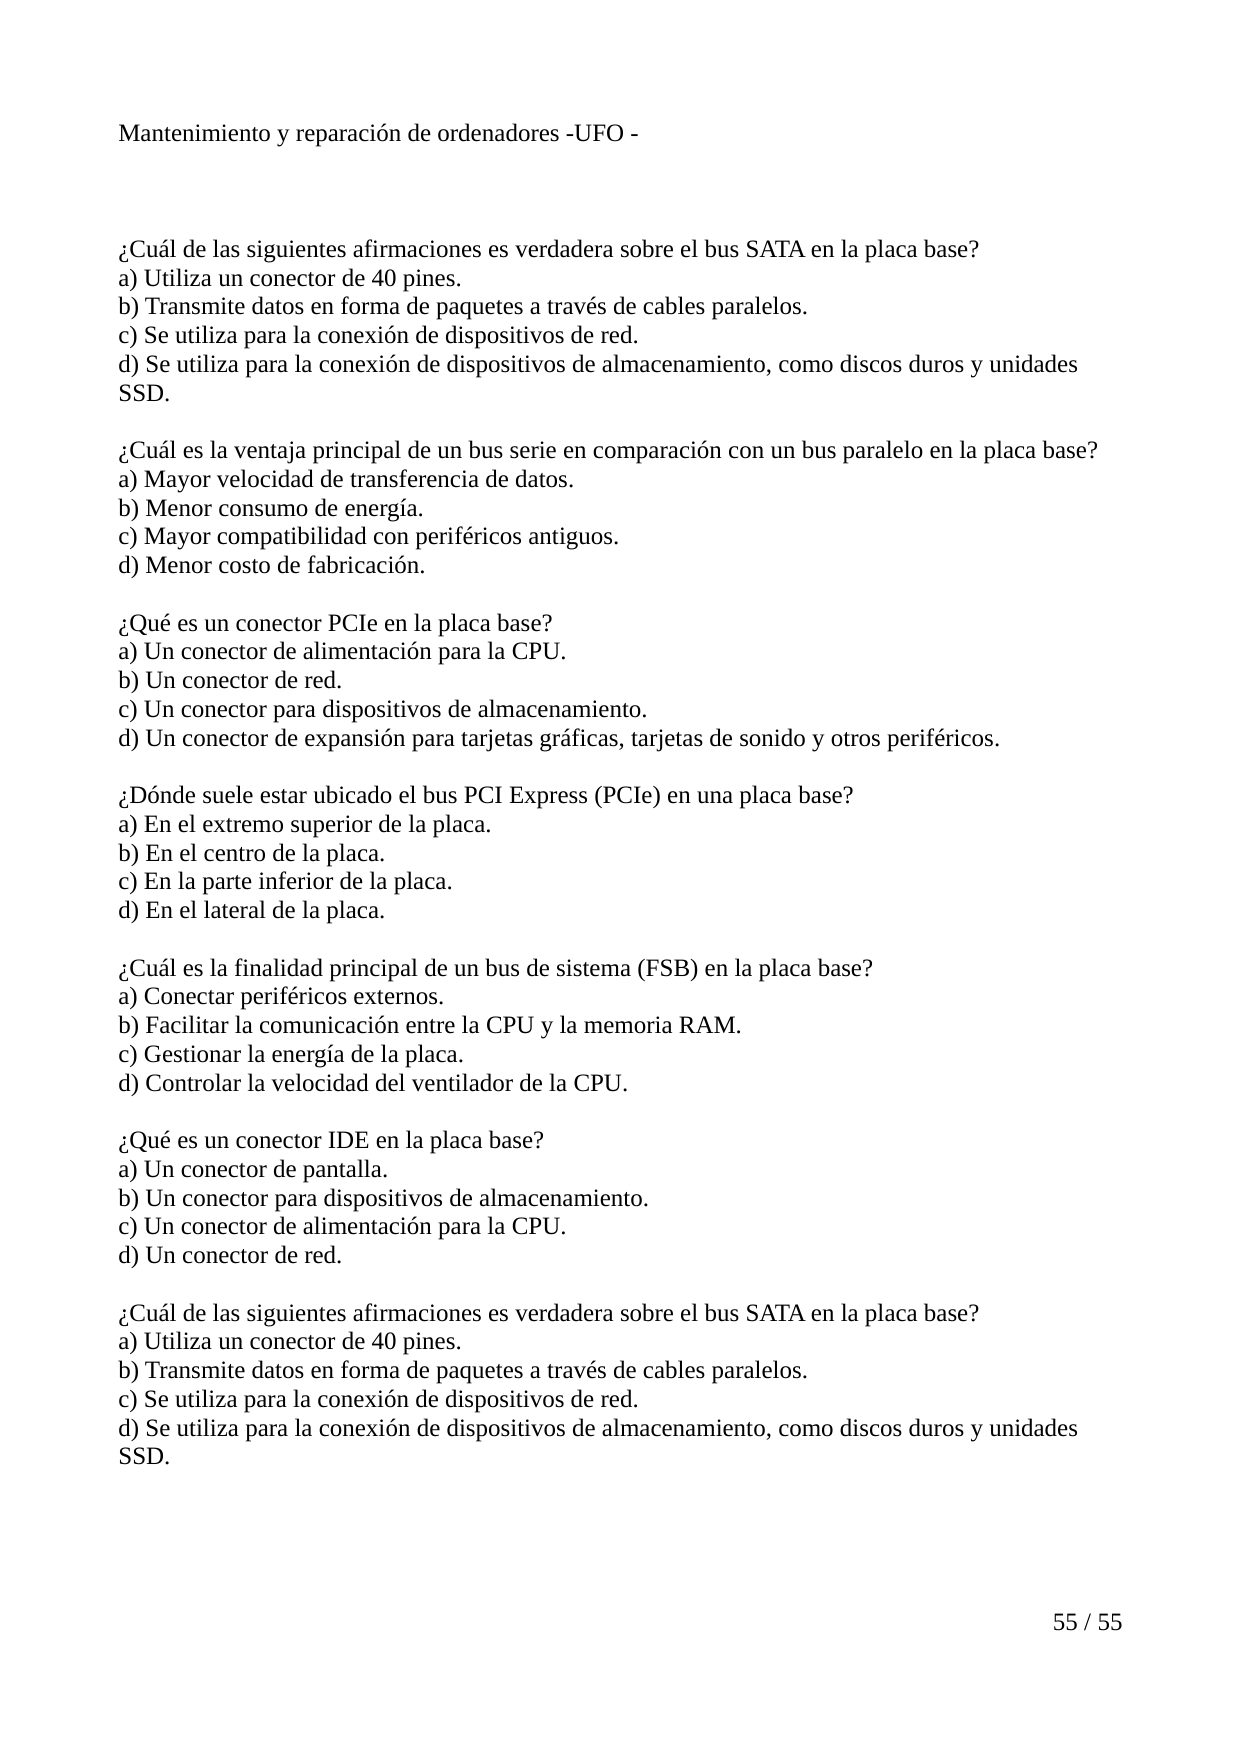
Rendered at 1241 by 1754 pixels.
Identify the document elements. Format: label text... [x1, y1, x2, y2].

text c) Un conector para dispositivos de almacenamiento. [118, 694, 1122, 723]
text b) Menor consumo de energía. [118, 493, 1122, 521]
text b) Un conector para dispositivos de almacenamiento. [118, 1183, 1122, 1211]
text b) Facilitar la comunicación entre la CPU y la memoria RAM. [118, 1010, 1122, 1039]
text a) Un conector de pantalla. [118, 1154, 1122, 1183]
text b) Transmite datos en forma de paquetes a través de cables paralelos. [118, 291, 1122, 320]
text c) Gestionar la energía de la placa. [118, 1039, 1122, 1068]
text a) Mayor velocidad de transferencia de datos. [118, 464, 1122, 493]
text c) Se utiliza para la conexión de dispositivos de red. [118, 1384, 1122, 1413]
text ¿Qué es un conector PCIe en la placa base? [118, 608, 1122, 636]
text ¿Cuál es la ventaja principal de un bus serie en comparación con un bus paralelo en la placa base? [118, 435, 1122, 464]
text d) Un conector de red. [118, 1240, 1122, 1269]
text d) Controlar la velocidad del ventilador de la CPU. [118, 1068, 1122, 1096]
text b) Transmite datos en forma de paquetes a través de cables paralelos. [118, 1355, 1122, 1384]
text d) Se utiliza para la conexión de dispositivos de almacenamiento, como discos duros y unidades SSD. [118, 1413, 1122, 1470]
text ¿Cuál de las siguientes afirmaciones es verdadera sobre el bus SATA en la placa base? [118, 1298, 1122, 1326]
text c) Mayor compatibilidad con periféricos antiguos. [118, 521, 1122, 550]
text c) Un conector de alimentación para la CPU. [118, 1211, 1122, 1240]
text d) Un conector de expansión para tarjetas gráficas, tarjetas de sonido y otros periféricos. [118, 723, 1122, 751]
text ¿Cuál de las siguientes afirmaciones es verdadera sobre el bus SATA en la placa base? [118, 234, 1122, 263]
text ¿Dónde suele estar ubicado el bus PCI Express (PCIe) en una placa base? [118, 780, 1122, 809]
text a) Conectar periféricos externos. [118, 981, 1122, 1010]
text d) Menor costo de fabricación. [118, 550, 1122, 579]
text a) En el extremo superior de la placa. [118, 809, 1122, 838]
text a) Utiliza un conector de 40 pines. [118, 263, 1122, 291]
text c) Se utiliza para la conexión de dispositivos de red. [118, 320, 1122, 349]
text d) Se utiliza para la conexión de dispositivos de almacenamiento, como discos duros y unidades SSD. [118, 349, 1122, 406]
text ¿Qué es un conector IDE en la placa base? [118, 1125, 1122, 1154]
text c) En la parte inferior de la placa. [118, 866, 1122, 895]
text a) Un conector de alimentación para la CPU. [118, 636, 1122, 665]
text ¿Cuál es la finalidad principal de un bus de sistema (FSB) en la placa base? [118, 953, 1122, 981]
text d) En el lateral de la placa. [118, 895, 1122, 924]
text b) Un conector de red. [118, 665, 1122, 694]
text b) En el centro de la placa. [118, 838, 1122, 866]
text a) Utiliza un conector de 40 pines. [118, 1326, 1122, 1355]
